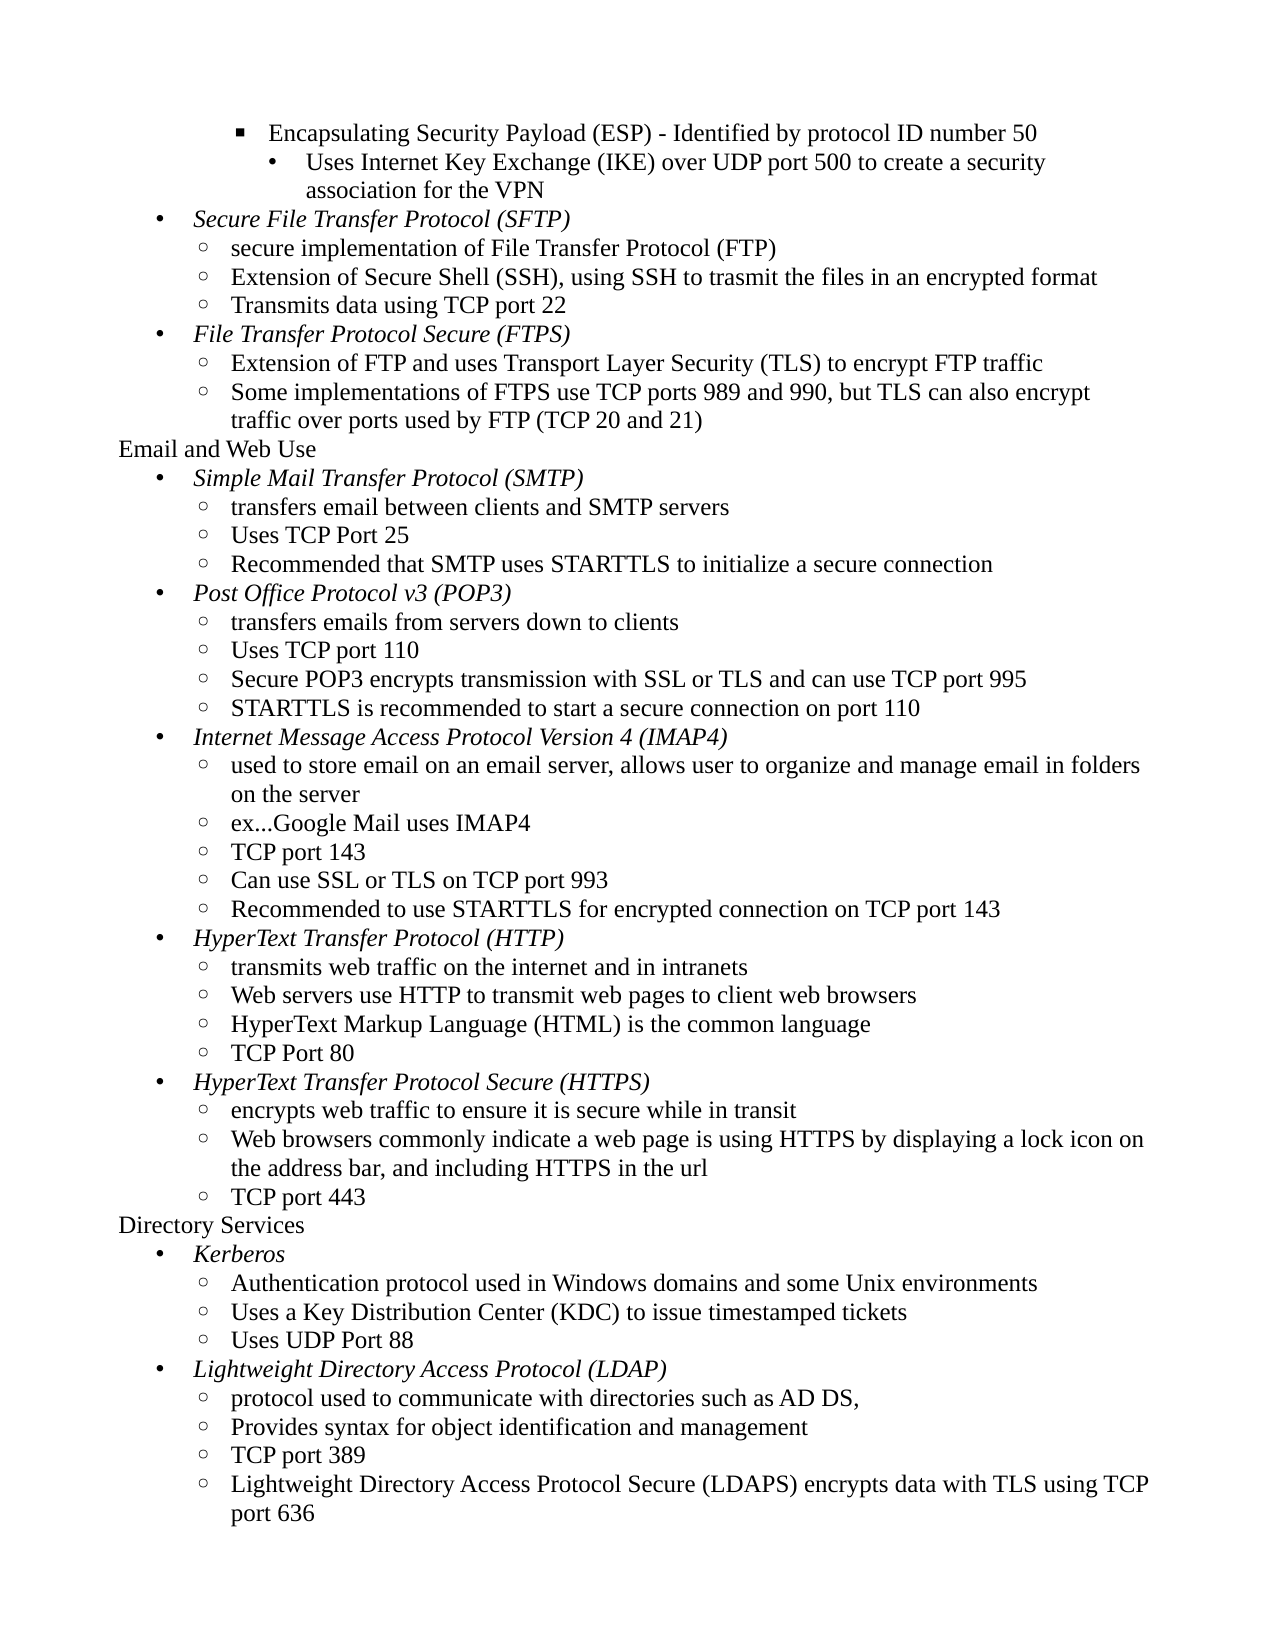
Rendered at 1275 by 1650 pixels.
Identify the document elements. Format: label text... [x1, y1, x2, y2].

list Internet Message Access Protocol Version 4 (IMAP4) [156, 722, 1157, 751]
list transmits web traffic on the internet and in intranets [193, 952, 1157, 981]
text Email and Web Use [118, 434, 1157, 463]
list Uses Internet Key Exchange (IKE) over UDP port 500 to create a security association for the VPN [268, 147, 1157, 204]
list Secure POP3 encrypts transmission with SSL or TLS and can use TCP port 995 [193, 664, 1157, 693]
list File Transfer Protocol Secure (FTPS) [156, 319, 1157, 348]
list TCP Port 80 [193, 1038, 1157, 1067]
list Simple Mail Transfer Protocol (SMTP) [156, 463, 1157, 492]
list protocol used to communicate with directories such as AD DS, [193, 1383, 1157, 1412]
list Lightweight Directory Access Protocol (LDAP) [156, 1354, 1157, 1383]
list ex...Google Mail uses IMAP4 [193, 808, 1157, 837]
list Uses a Key Distribution Center (KDC) to issue timestamped tickets [193, 1297, 1157, 1326]
list Recommended that SMTP uses STARTTLS to initialize a secure connection [193, 549, 1157, 578]
list Web browsers commonly indicate a web page is using HTTPS by displaying a lock icon on the address bar, and including HTTPS in the url [193, 1124, 1157, 1182]
list STARTTLS is recommended to start a secure connection on port 110 [193, 693, 1157, 722]
list HyperText Transfer Protocol (HTTP) [156, 923, 1157, 952]
list Web servers use HTTP to transmit web pages to client web browsers [193, 981, 1157, 1009]
list Extension of Secure Shell (SSH), using SSH to trasmit the files in an encrypted format [193, 262, 1157, 291]
list Secure File Transfer Protocol (SFTP) [156, 204, 1157, 233]
list TCP port 389 [193, 1441, 1157, 1469]
list Recommended to use STARTTLS for encrypted connection on TCP port 143 [193, 894, 1157, 923]
list transfers email between clients and SMTP servers [193, 492, 1157, 521]
list TCP port 143 [193, 837, 1157, 866]
list Post Office Protocol v3 (POP3) [156, 578, 1157, 607]
list transfers emails from servers down to clients [193, 607, 1157, 636]
list Authentication protocol used in Windows domains and some Unix environments [193, 1268, 1157, 1297]
list Extension of FTP and uses Transport Layer Security (TLS) to encrypt FTP traffic [193, 348, 1157, 377]
list encrypts web traffic to ensure it is secure while in transit [193, 1096, 1157, 1124]
list Uses TCP Port 25 [193, 521, 1157, 549]
list HyperText Transfer Protocol Secure (HTTPS) [156, 1067, 1157, 1096]
list Provides syntax for object identification and management [193, 1412, 1157, 1441]
list HyperText Markup Language (HTML) is the common language [193, 1009, 1157, 1038]
list Uses UDP Port 88 [193, 1326, 1157, 1354]
text Directory Services [118, 1211, 1157, 1239]
list Encapsulating Security Payload (ESP) - Identified by protocol ID number 50 [231, 118, 1157, 147]
list used to store email on an email server, allows user to organize and manage email in folders on the server [193, 751, 1157, 808]
list Some implementations of FTPS use TCP ports 989 and 990, but TLS can also encrypt traffic over ports used by FTP (TCP 20 and 21) [193, 377, 1157, 434]
list Can use SSL or TLS on TCP port 993 [193, 866, 1157, 894]
list secure implementation of File Transfer Protocol (FTP) [193, 233, 1157, 262]
list Transmits data using TCP port 22 [193, 291, 1157, 319]
list Uses TCP port 110 [193, 636, 1157, 664]
list Lightweight Directory Access Protocol Secure (LDAPS) encrypts data with TLS using TCP port 636 [193, 1469, 1157, 1527]
list Kerberos [156, 1239, 1157, 1268]
list TCP port 443 [193, 1182, 1157, 1211]
